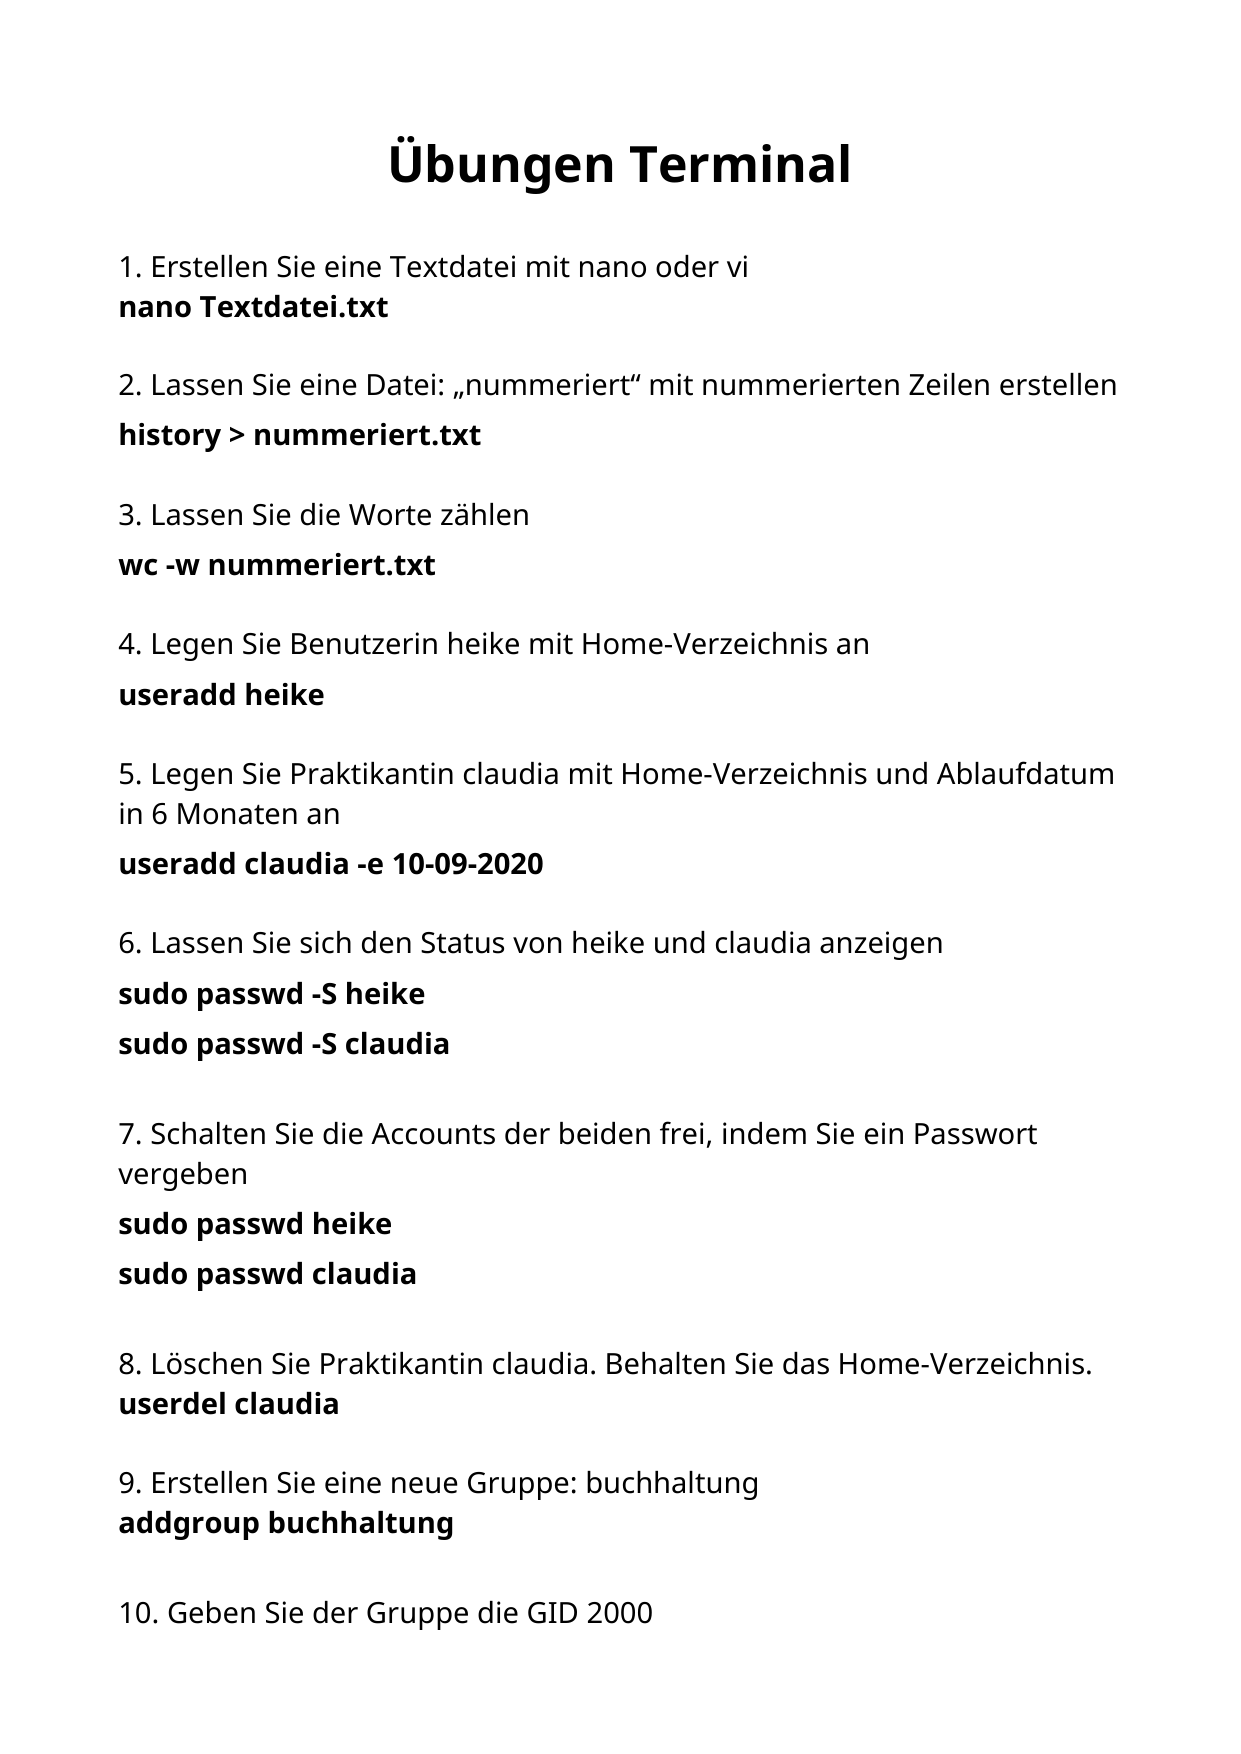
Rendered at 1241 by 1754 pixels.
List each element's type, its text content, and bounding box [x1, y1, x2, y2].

text sudo passwd -S heike [118, 973, 1122, 1013]
text 7. Schalten Sie die Accounts der beiden frei, indem Sie ein Passwort vergeben [118, 1073, 1122, 1193]
text wc -w nummeriert.txt 4. Legen Sie Benutzerin heike mit Home-Verzeichnis an [118, 544, 1122, 663]
text useradd heike 5. Legen Sie Praktikantin claudia mit Home-Verzeichnis und Ablaufdatum in 6 Monaten an [118, 674, 1122, 833]
text history > nummeriert.txt 3. Lassen Sie die Worte zählen [118, 414, 1122, 533]
text sudo passwd heike [118, 1203, 1122, 1243]
text Übungen Terminal [118, 129, 1122, 197]
text 8. Löschen Sie Praktikantin claudia. Behalten Sie das Home-Verzeichnis. userdel claudia 9. Erstellen Sie eine neue Gruppe: buchhaltung addgroup buchhaltung [118, 1304, 1122, 1542]
text 2. Lassen Sie eine Datei: „nummeriert“ mit nummerierten Zeilen erstellen [118, 364, 1122, 404]
text 10. Geben Sie der Gruppe die GID 2000 [118, 1553, 1122, 1632]
text 1. Erstellen Sie eine Textdatei mit nano oder vi nano Textdatei.txt [118, 246, 1122, 353]
text sudo passwd claudia [118, 1253, 1122, 1293]
text sudo passwd -S claudia [118, 1023, 1122, 1063]
text useradd claudia -e 10-09-2020 6. Lassen Sie sich den Status von heike und claudia anzeigen [118, 843, 1122, 962]
